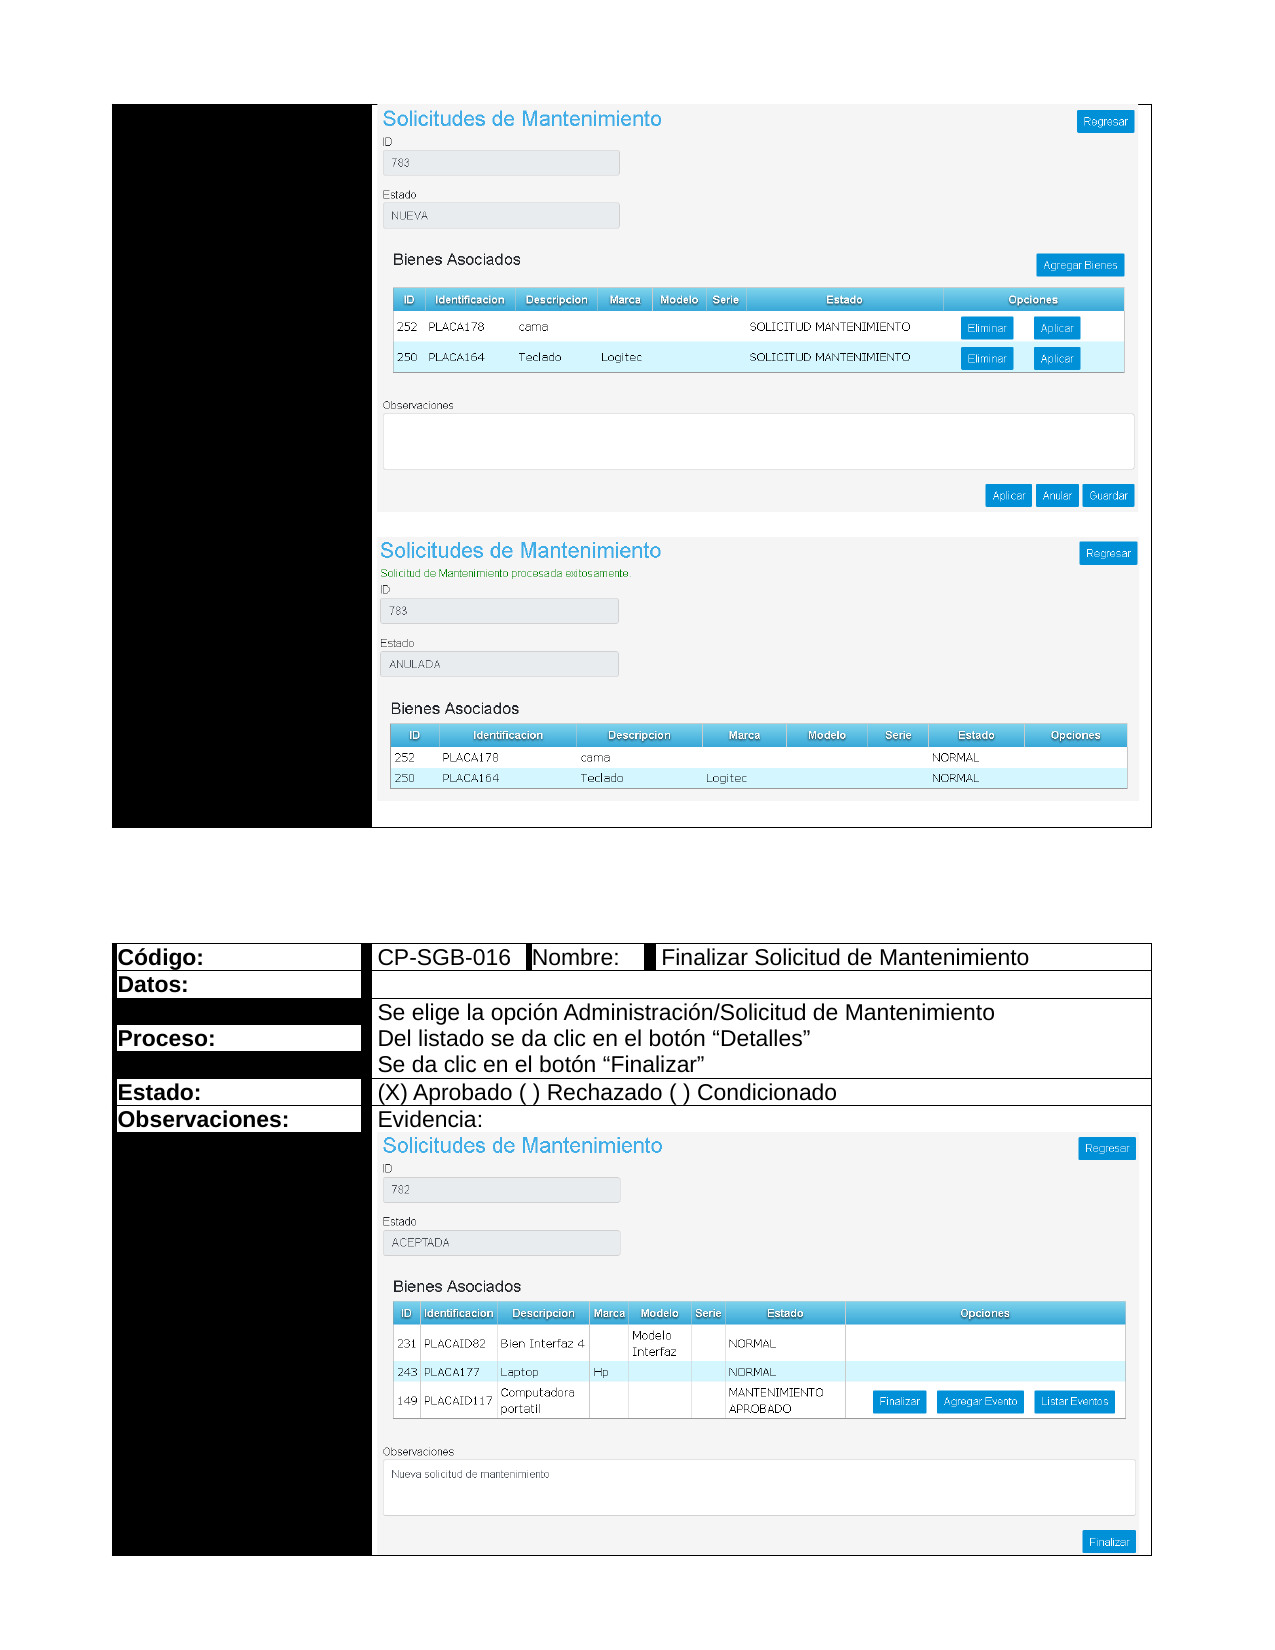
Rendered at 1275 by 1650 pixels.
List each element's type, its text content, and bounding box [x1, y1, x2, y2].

table_cell [1140, 971, 1151, 998]
table_header Finalizar Solicitud de Mantenimiento [656, 944, 1151, 970]
table_cell Evidencia: [372, 105, 377, 827]
table_cell [372, 971, 377, 998]
table_header Código: [361, 944, 371, 970]
table_cell Datos: [361, 971, 371, 998]
table_cell Observaciones: [113, 105, 371, 827]
table_cell Estado: [361, 1079, 371, 1105]
table_cell Evidencia: [1140, 105, 1151, 827]
table_header CP-SGB-016 [515, 944, 526, 970]
table_cell Observaciones: [113, 1106, 371, 1555]
table_cell Evidencia: [372, 1106, 377, 1555]
table_cell Evidencia: [1140, 1106, 1151, 1555]
table_cell Proceso: [113, 999, 371, 1078]
table_header Nombre: [644, 944, 655, 970]
